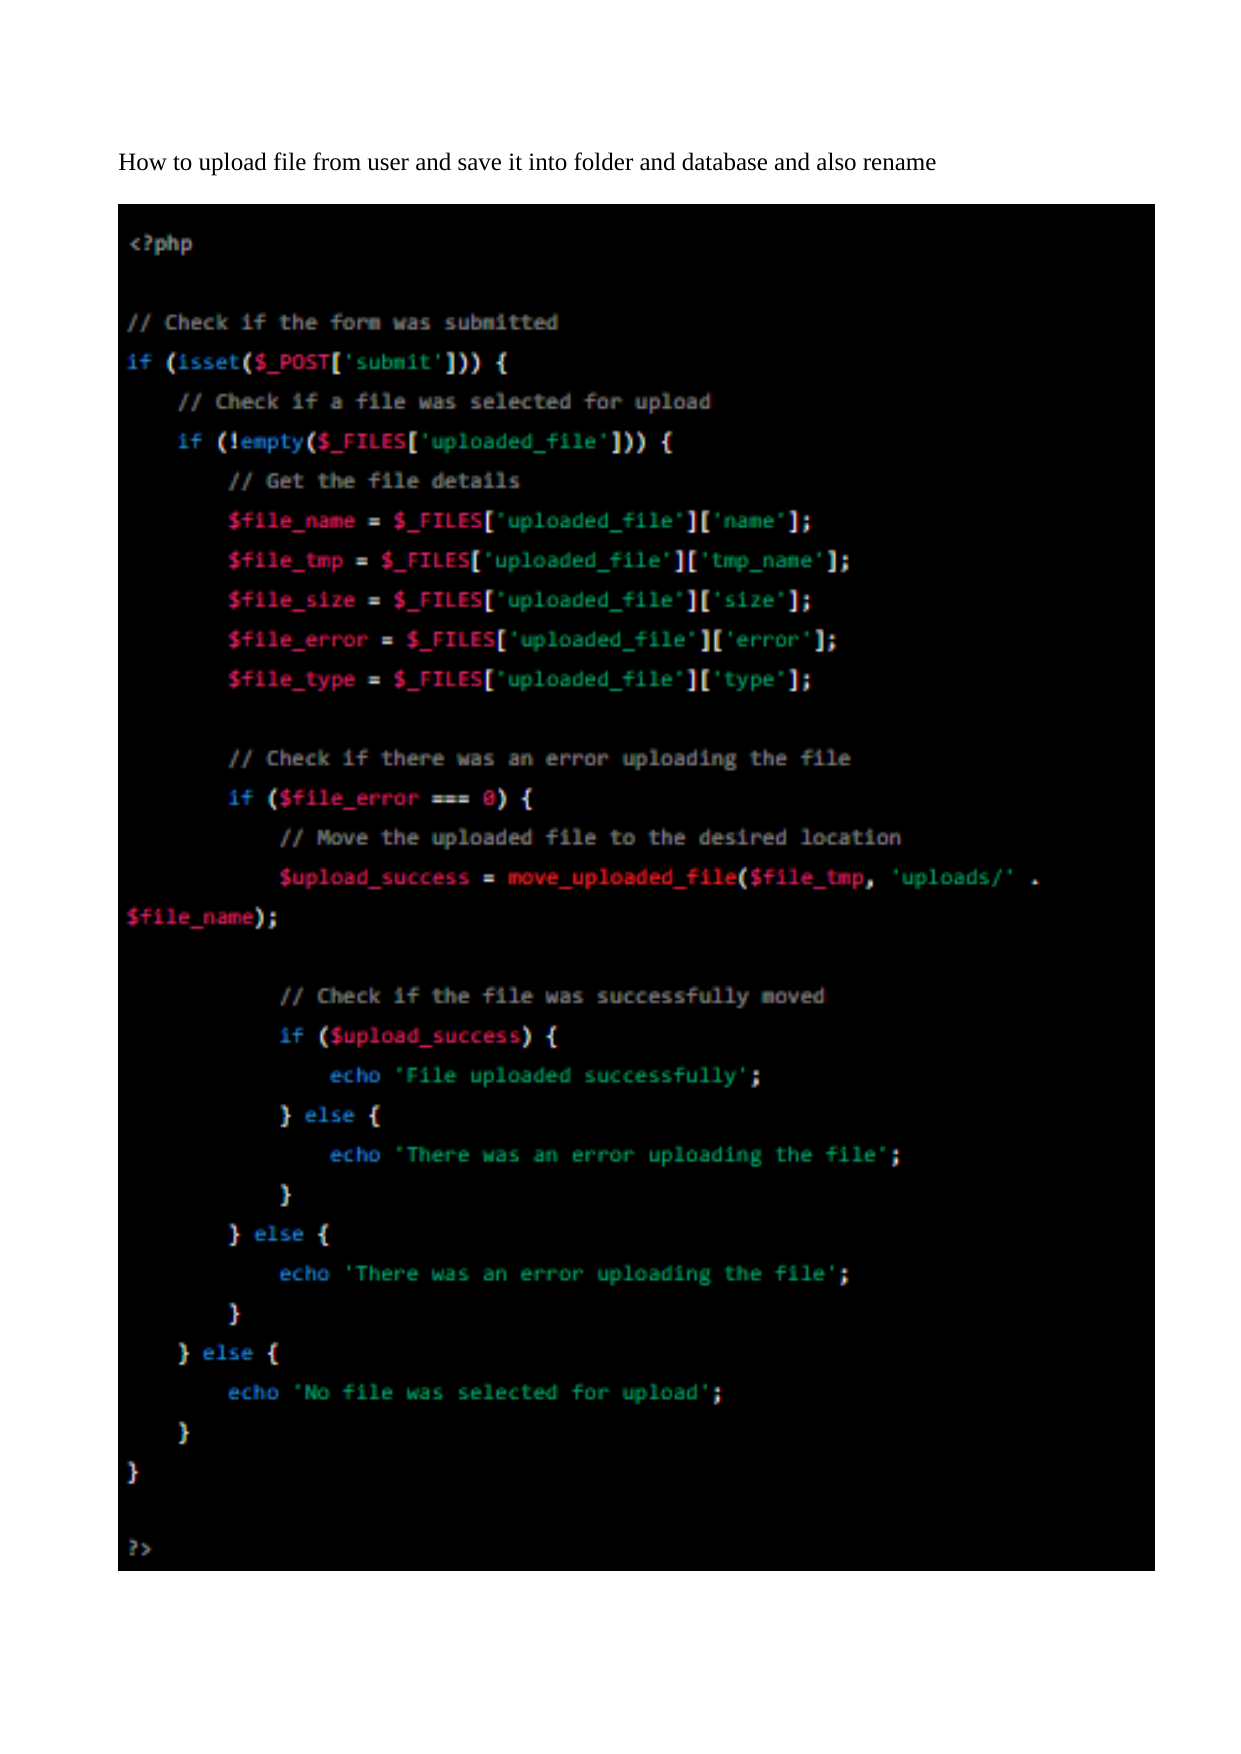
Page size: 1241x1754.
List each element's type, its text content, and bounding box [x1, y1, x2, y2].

picture [118, 204, 1155, 1571]
text How to upload file from user and save it into folder and database and also rename [118, 147, 1122, 176]
